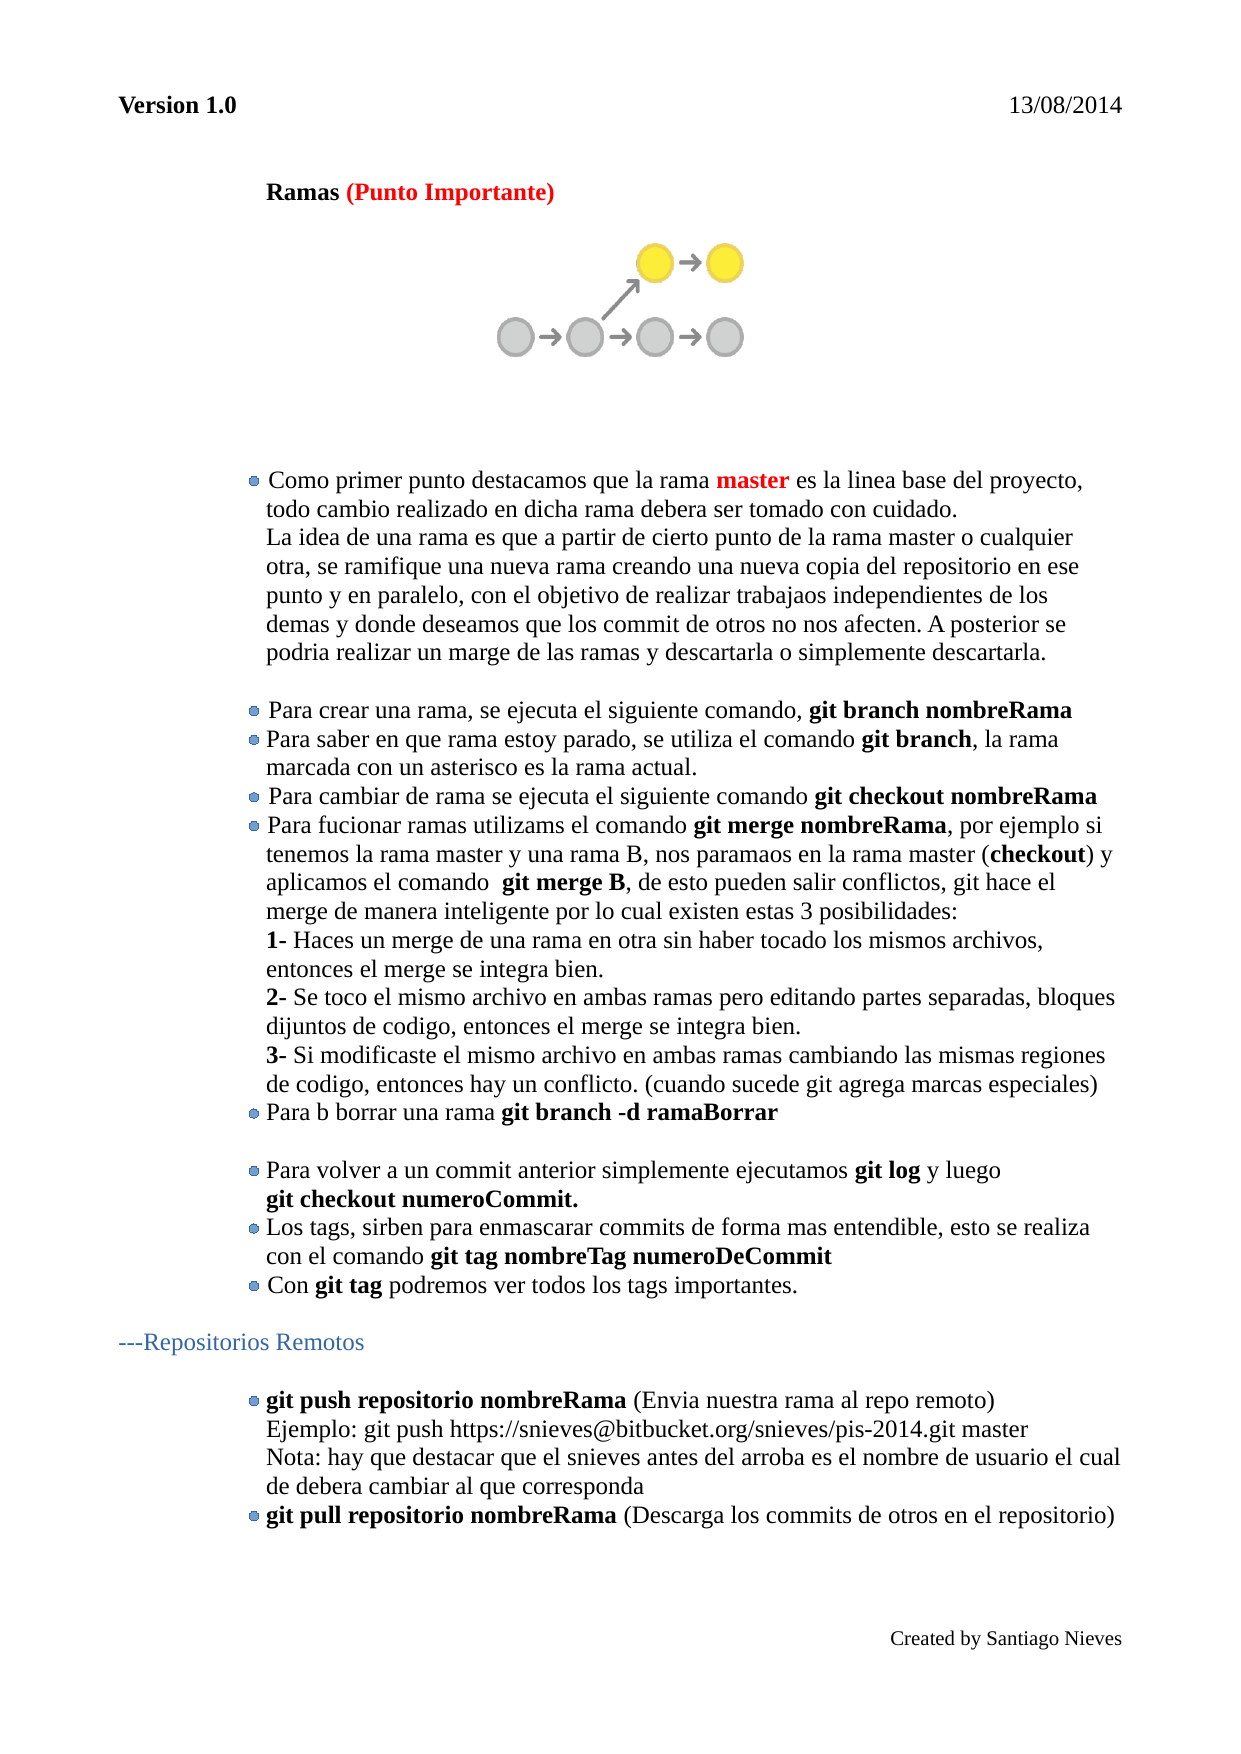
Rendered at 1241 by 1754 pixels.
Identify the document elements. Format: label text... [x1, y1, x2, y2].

text Para crear una rama, se ejecuta el siguiente comando, git branch nombreRama [118, 695, 1122, 724]
text 3- Si modificaste el mismo archivo en ambas ramas cambiando las mismas regiones de codigo, entonces hay un conflicto. (cuando sucede git agrega marcas especiales) [118, 1040, 1122, 1097]
text git pull repositorio nombreRama (Descarga los commits de otros en el repositorio) [118, 1500, 1122, 1557]
text git push repositorio nombreRama (Envia nuestra rama al repo remoto) [118, 1385, 1122, 1414]
text Para saber en que rama estoy parado, se utiliza el comando git branch, la rama marcada con un asterisco es la rama actual. [118, 724, 1122, 781]
text 2- Se toco el mismo archivo en ambas ramas pero editando partes separadas, bloques dijuntos de codigo, entonces el merge se integra bien. [118, 982, 1122, 1040]
text git checkout numeroCommit. [118, 1184, 1122, 1212]
picture [484, 235, 756, 430]
text Como primer punto destacamos que la rama master es la linea base del proyecto, todo cambio realizado en dicha rama debera ser tomado con cuidado. [118, 465, 1122, 522]
text Ramas (Punto Importante) [118, 177, 1122, 206]
text Ejemplo: git push https://snieves@bitbucket.org/snieves/pis-2014.git master Nota: hay que destacar que el snieves antes del arroba es el nombre de usuario el cual de debera cambiar al que corresponda [118, 1414, 1122, 1500]
text Para b borrar una rama git branch -d ramaBorrar [118, 1097, 1122, 1126]
text Para volver a un commit anterior simplemente ejecutamos git log y luego [118, 1155, 1122, 1184]
text Para cambiar de rama se ejecuta el siguiente comando git checkout nombreRama [118, 781, 1122, 810]
text Los tags, sirben para enmascarar commits de forma mas entendible, esto se realiza con el comando git tag nombreTag numeroDeCommit [118, 1212, 1122, 1270]
text La idea de una rama es que a partir de cierto punto de la rama master o cualquier otra, se ramifique una nueva rama creando una nueva copia del repositorio en ese punto y en paralelo, con el objetivo de realizar trabajaos independientes de los demas y donde deseamos que los commit de otros no nos afecten. A posterior se podria realizar un marge de las ramas y descartarla o simplemente descartarla. [118, 522, 1122, 666]
text 1- Haces un merge de una rama en otra sin haber tocado los mismos archivos, entonces el merge se integra bien. [118, 925, 1122, 982]
text Con git tag podremos ver todos los tags importantes. [118, 1270, 1122, 1299]
text ---Repositorios Remotos [118, 1327, 1122, 1356]
text Para fucionar ramas utilizams el comando git merge nombreRama, por ejemplo si tenemos la rama master y una rama B, nos paramaos en la rama master (checkout) y aplicamos el comando git merge B, de esto pueden salir conflictos, git hace el merge de manera inteligente por lo cual existen estas 3 posibilidades: [118, 810, 1122, 925]
